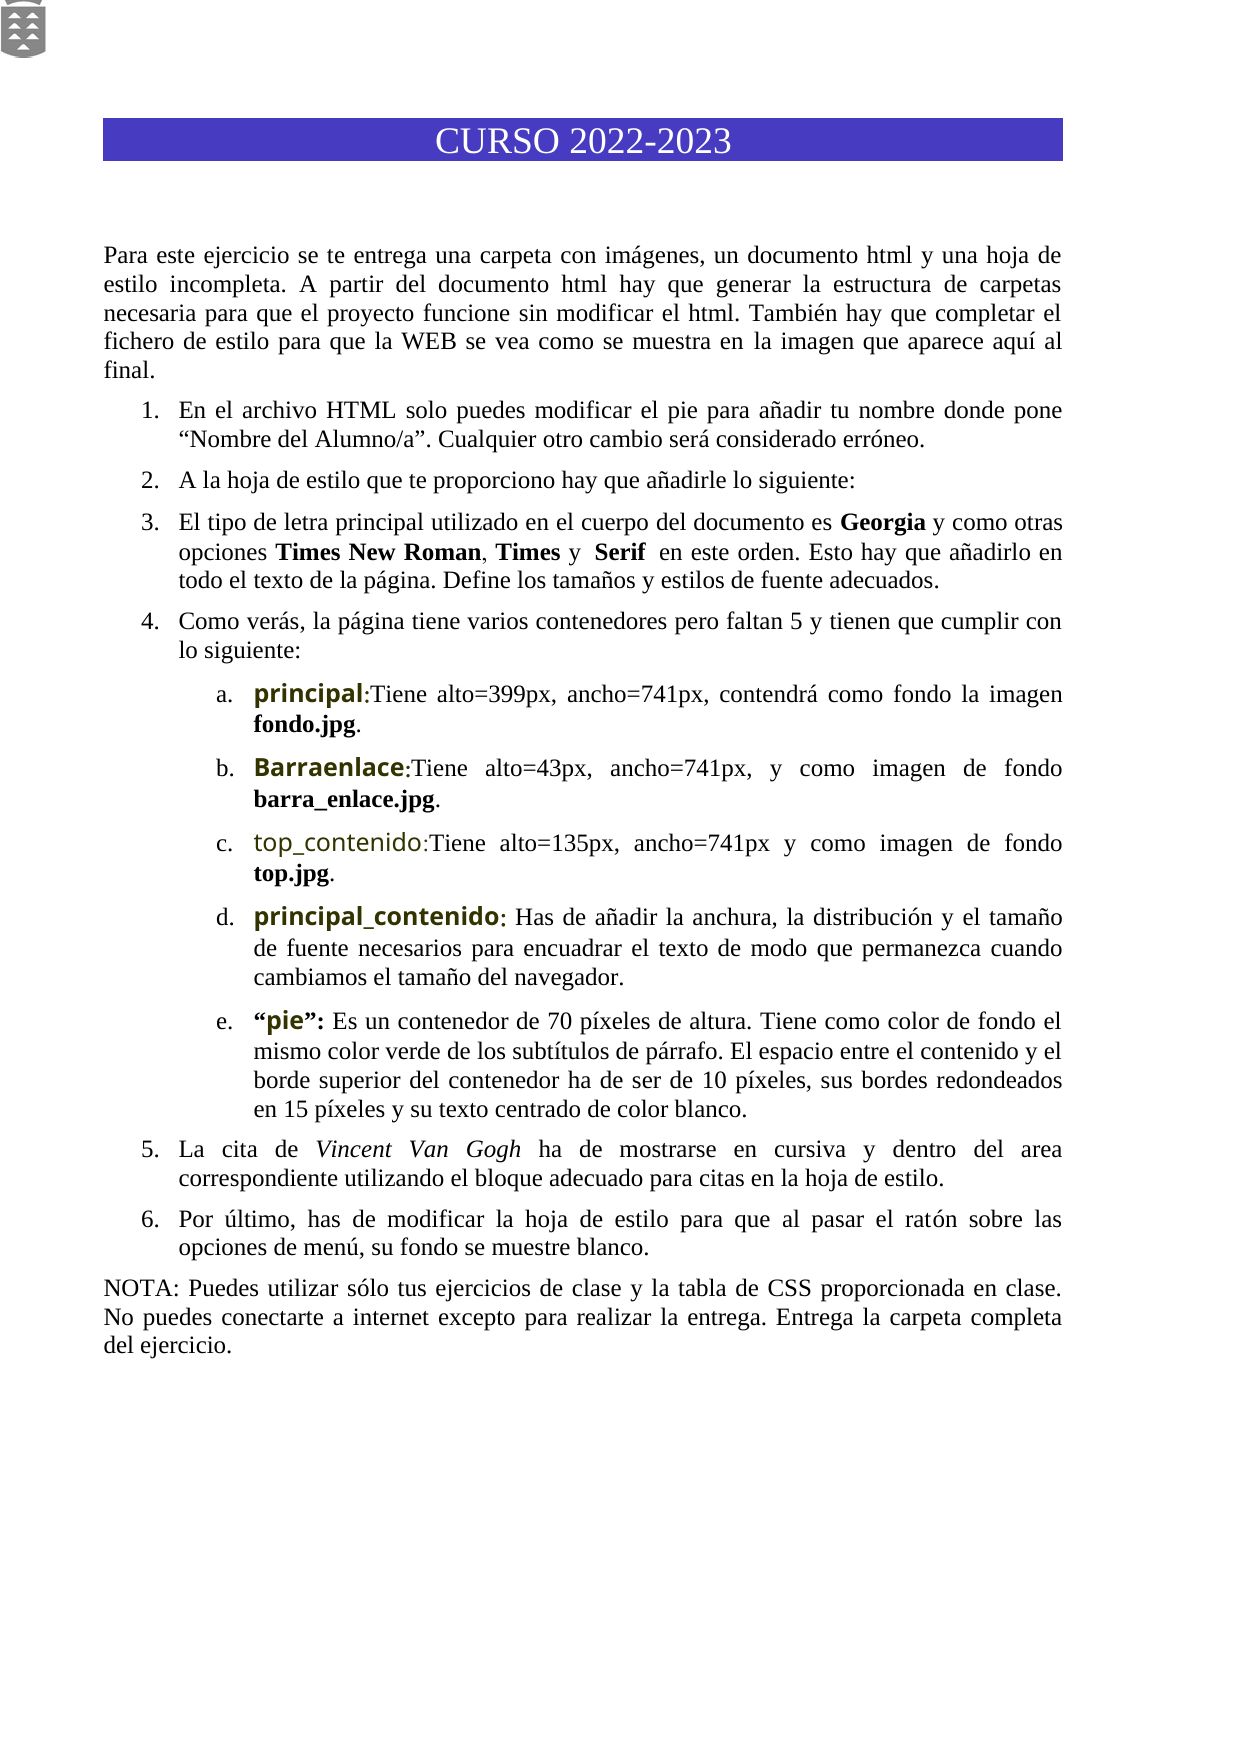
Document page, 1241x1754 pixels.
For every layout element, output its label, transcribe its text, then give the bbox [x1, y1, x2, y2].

text Para este ejercicio se te entrega una carpeta con imágenes, un documento html y una hoja de estilo incompleta. A partir del documento html hay que generar la estructura de carpetas necesaria para que el proyecto funcione sin modificar el html. También hay que completar el fichero de estilo para que la WEB se vea como se muestra en la imagen que aparece aquí al final. [103, 240, 1063, 384]
list La cita de Vincent Van Gogh ha de mostrarse en cursiva y dentro del area correspondiente utilizando el bloque adecuado para citas en la hoja de estilo. [141, 1134, 1063, 1192]
list El tipo de letra principal utilizado en el cuerpo del documento es Georgia y como otras opciones Times New Roman, Times y Serif en este orden. Esto hay que añadirlo en todo el texto de la página. Define los tamaños y estilos de fuente adecuados. [141, 505, 1063, 594]
list principal:Tiene alto=399px, ancho=741px, contendrá como fondo la imagen fondo.jpg. [216, 675, 1063, 738]
list principal_contenido: Has de añadir la anchura, la distribución y el tamaño de fuente necesarios para encuadrar el texto de modo que permanezca cuando cambiamos el tamaño del navegador. [216, 899, 1063, 991]
list Por último, has de modificar la hoja de estilo para que al pasar el ratón sobre las opciones de menú, su fondo se muestre blanco. [141, 1204, 1063, 1261]
list A la hoja de estilo que te proporciono hay que añadirle lo siguiente: [141, 465, 1063, 494]
text NOTA: Puedes utilizar sólo tus ejercicios de clase y la tabla de CSS proporcionada en clase. No puedes conectarte a internet excepto para realizar la entrega. Entrega la carpeta completa del ejercicio. [103, 1273, 1063, 1359]
picture [0, 0, 46, 58]
list Barraenlace:Tiene alto=43px, ancho=741px, y como imagen de fondo barra_enlace.jpg. [216, 750, 1063, 813]
list “pie”: Es un contenedor de 70 píxeles de altura. Tiene como color de fondo el mismo color verde de los subtítulos de párrafo. El espacio entre el contenido y el borde superior del contenedor ha de ser de 10 píxeles, sus bordes redondeados en 15 píxeles y su texto centrado de color blanco. [216, 1002, 1063, 1123]
list Como verás, la página tiene varios contenedores pero faltan 5 y tienen que cumplir con lo siguiente: [141, 606, 1063, 663]
list En el archivo HTML solo puedes modificar el pie para añadir tu nombre donde pone “Nombre del Alumno/a”. Cualquier otro cambio será considerado erróneo. [141, 396, 1063, 453]
list top_contenido:Tiene alto=135px, ancho=741px y como imagen de fondo top.jpg. [216, 824, 1063, 887]
